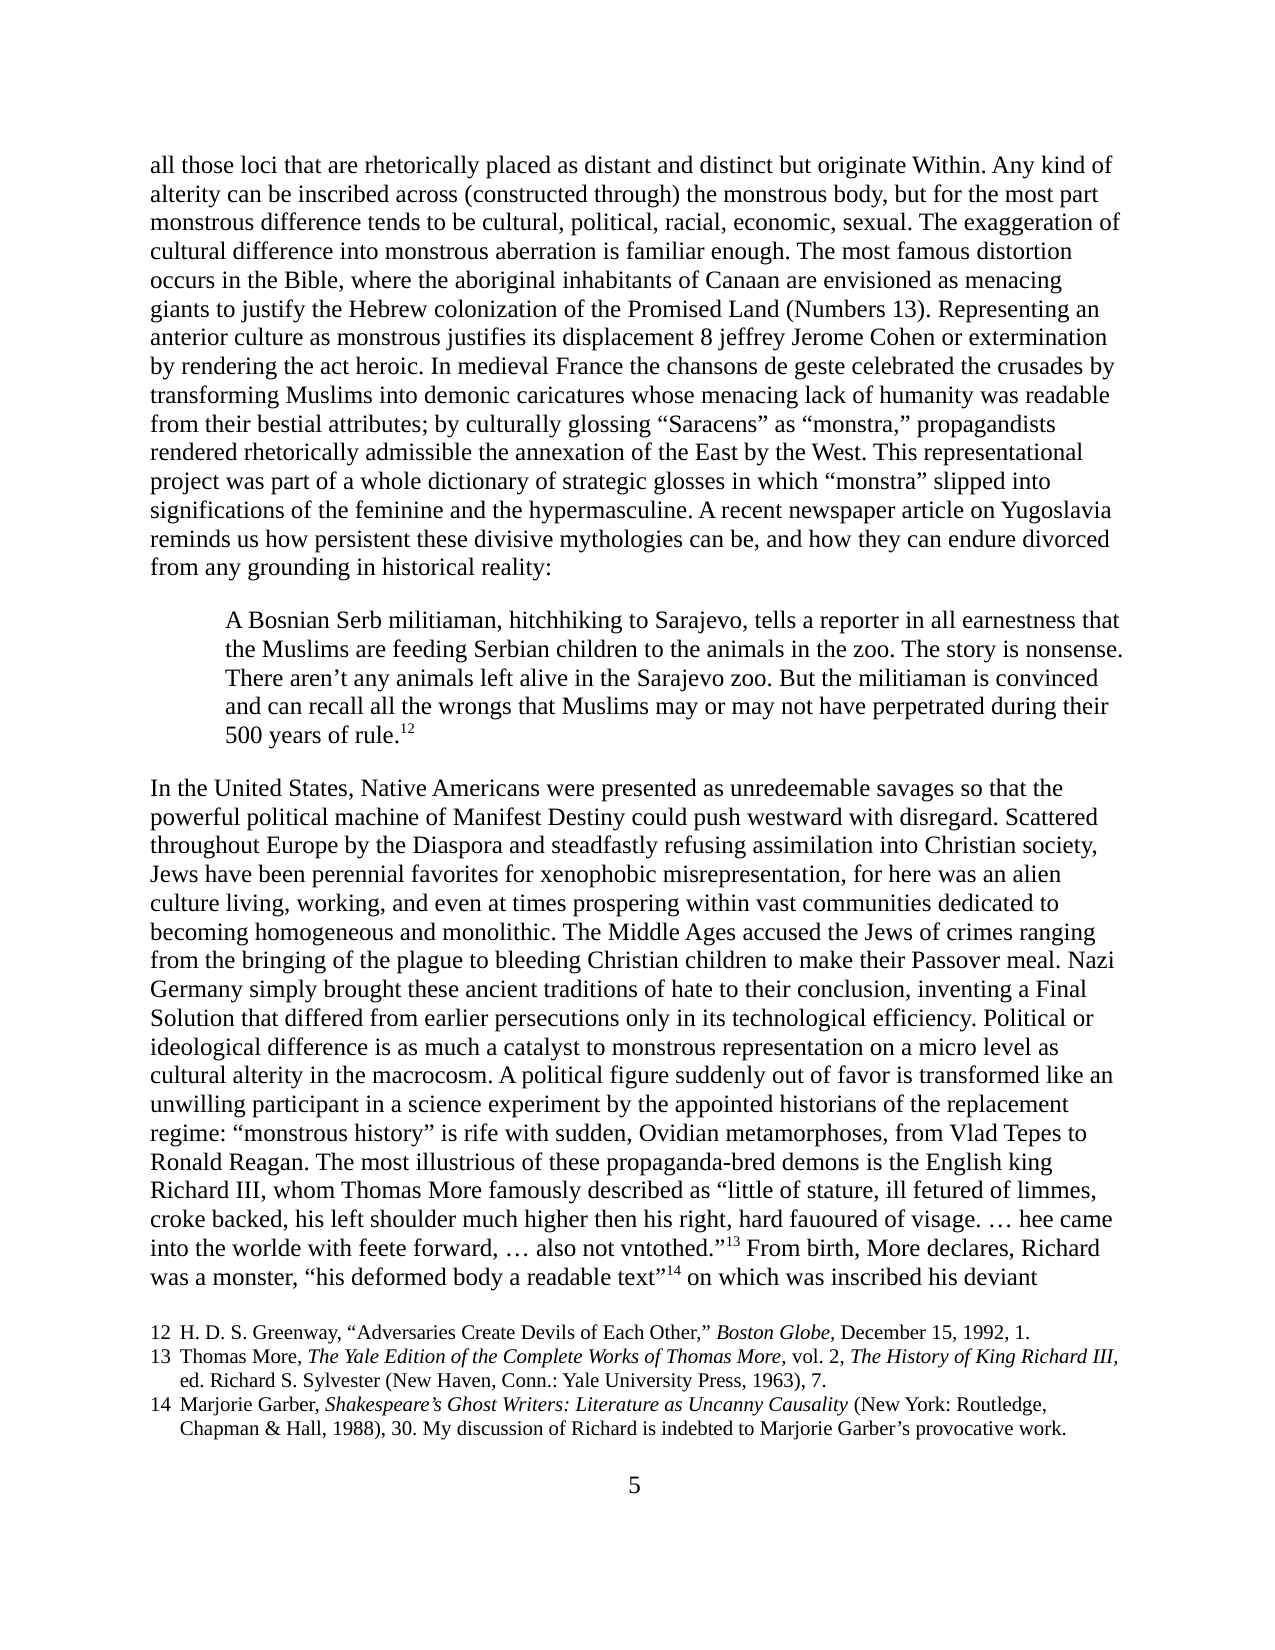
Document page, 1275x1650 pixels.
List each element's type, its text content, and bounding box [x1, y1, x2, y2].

text Marjorie Garber, Shakespeare’s Ghost Writers: Literature as Uncanny Causality (New York: Routledge, Chapman & Hall, 1988), 30. My discussion of Richard is indebted to Marjorie Garber’s provocative work. [150, 1392, 1125, 1440]
text Thomas More, The Yale Edition of the Complete Works of Thomas More, vol. 2, The History of King Richard III, ed. Richard S. Sylvester (New Haven, Conn.: Yale University Press, 1963), 7. [150, 1344, 1125, 1392]
text H. D. S. Greenway, “Adversaries Create Devils of Each Other,” Boston Globe, December 15, 1992, 1. [150, 1320, 1125, 1344]
text A Bosnian Serb militiaman, hitchhiking to Sarajevo, tells a reporter in all earnestness that the Muslims are feeding Serbian children to the animals in the zoo. The story is nonsense. There aren’t any animals left alive in the Sarajevo zoo. But the militiaman is convinced and can recall all the wrongs that Muslims may or may not have perpetrated during their 500 years of rule. [225, 605, 1125, 749]
text all those loci that are rhetorically placed as distant and distinct but originate Within. Any kind of alterity can be inscribed across (constructed through) the monstrous body, but for the most part monstrous difference tends to be cultural, political, racial, economic, sexual. The exaggeration of cultural difference into monstrous aberration is familiar enough. The most famous distortion occurs in the Bible, where the aboriginal inhabitants of Canaan are envisioned as menacing giants to justify the Hebrew colonization of the Promised Land (Numbers 13). Representing an anterior culture as monstrous justifies its displacement 8 jeffrey Jerome Cohen or extermination by rendering the act heroic. In medieval France the chansons de geste celebrated the crusades by transforming Muslims into demonic caricatures whose menacing lack of humanity was readable from their bestial attributes; by culturally glossing “Saracens” as “monstra,” propagandists rendered rhetorically admissible the annexation of the East by the West. This representational project was part of a whole dictionary of strategic glosses in which “monstra” slipped into significations of the feminine and the hypermasculine. A recent newspaper article on Yugoslavia reminds us how persistent these divisive mythologies can be, and how they can endure divorced from any grounding in historical reality: [150, 150, 1125, 581]
text In the United States, Native Americans were presented as unredeemable savages so that the powerful political machine of Manifest Destiny could push westward with disregard. Scattered throughout Europe by the Diaspora and steadfastly refusing assimilation into Christian society, Jews have been perennial favorites for xenophobic misrepresentation, for here was an alien culture living, working, and even at times prospering within vast communities dedicated to becoming homogeneous and monolithic. The Middle Ages accused the Jews of crimes ranging from the bringing of the plague to bleeding Christian children to make their Passover meal. Nazi Germany simply brought these ancient traditions of hate to their conclusion, inventing a Final Solution that differed from earlier persecutions only in its technological efficiency. Political or ideological difference is as much a catalyst to monstrous representation on a micro level as cultural alterity in the macrocosm. A political figure suddenly out of favor is transformed like an unwilling participant in a science experiment by the appointed historians of the replacement regime: “monstrous history” is rife with sudden, Ovidian metamorphoses, from Vlad Tepes to Ronald Reagan. The most illustrious of these propaganda-bred demons is the English king Richard III, whom Thomas More famously described as “little of stature, ill fetured of limmes, croke backed, his left shoulder much higher then his right, hard fauoured of visage. … hee came into the worlde with feete forward, … also not vntothed.” From birth, More declares, Richard was a monster, “his deformed body a readable text” on which was inscribed his deviant [150, 773, 1125, 1290]
